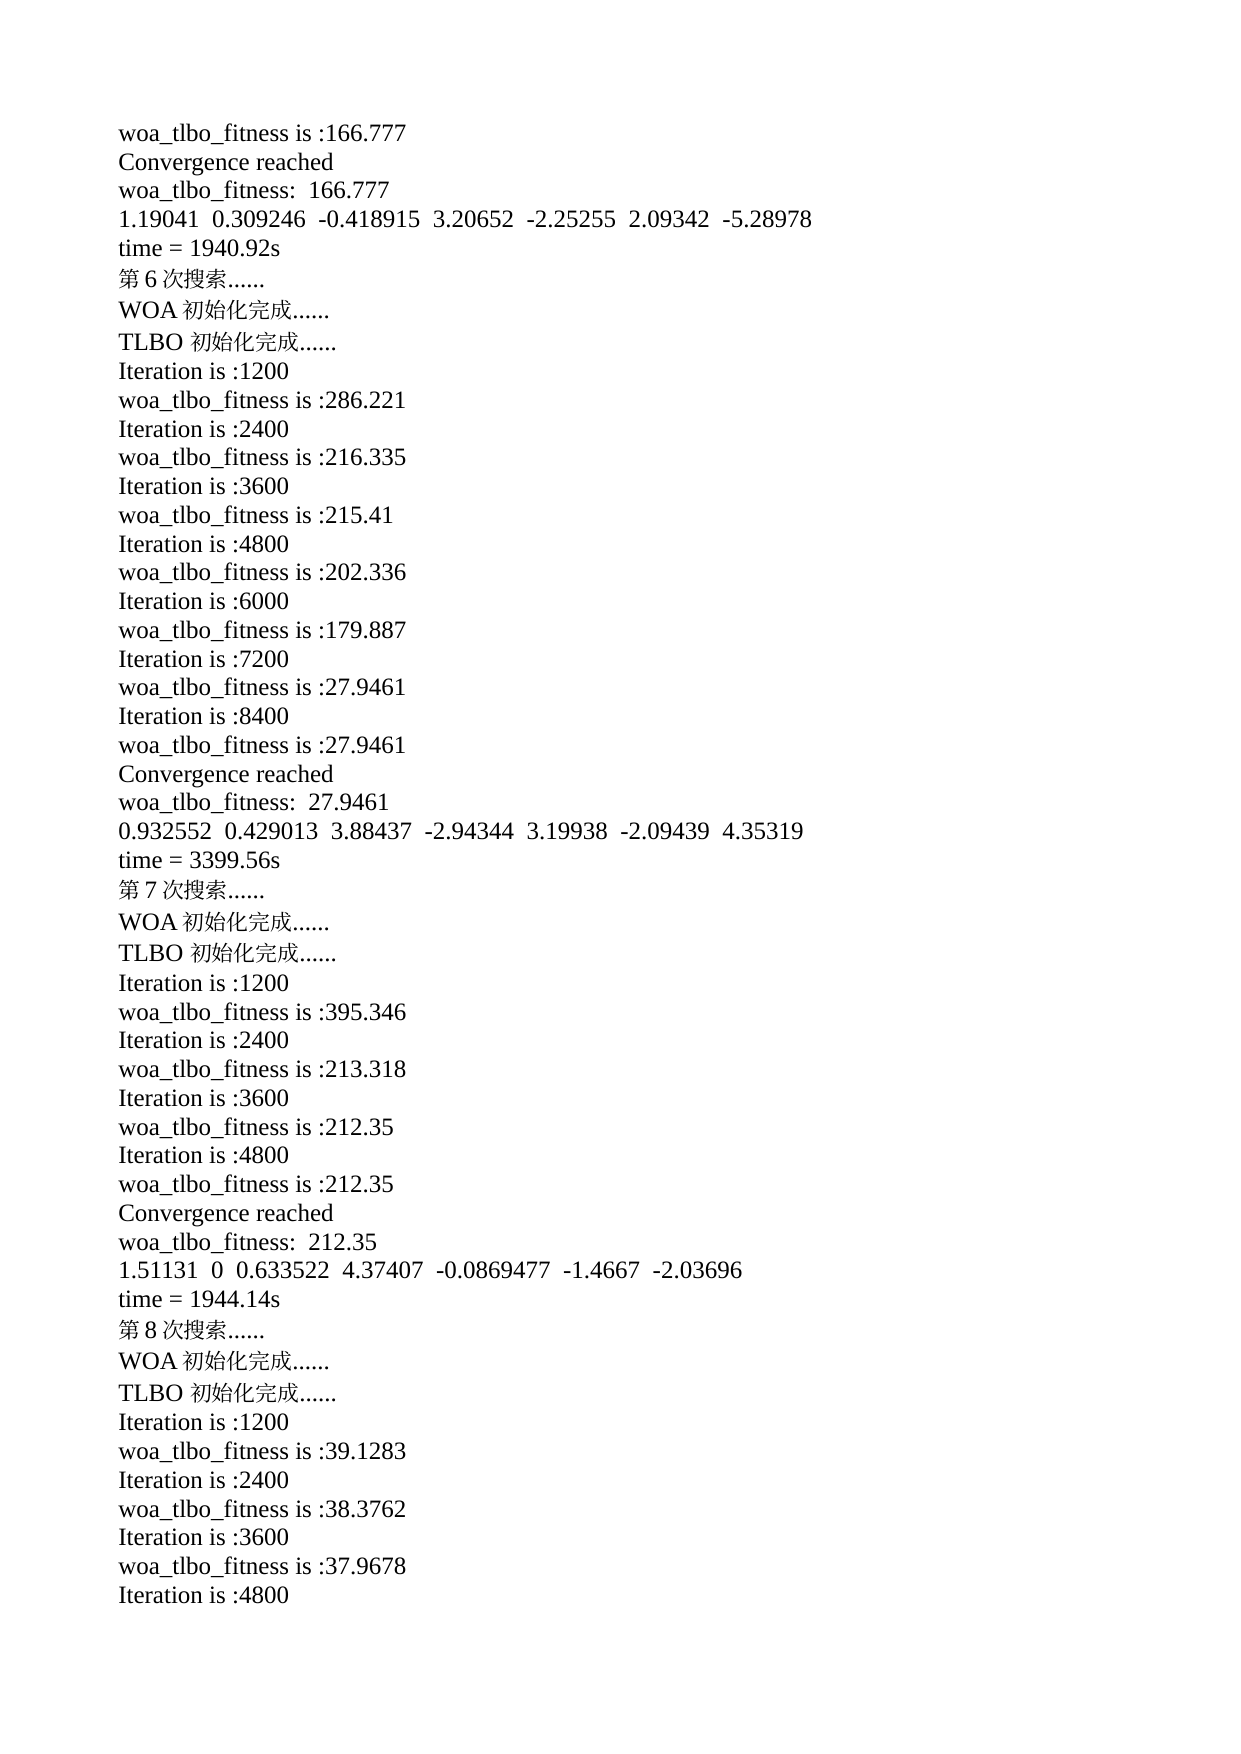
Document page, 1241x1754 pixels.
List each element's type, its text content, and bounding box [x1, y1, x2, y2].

text Iteration is :4800 [118, 1580, 1122, 1609]
text woa_tlbo_fitness is :27.9461 [118, 730, 1122, 759]
text woa_tlbo_fitness is :212.35 [118, 1112, 1122, 1141]
text time = 1944.14s [118, 1284, 1122, 1313]
text Iteration is :1200 [118, 356, 1122, 385]
text woa_tlbo_fitness: 212.35 [118, 1227, 1122, 1256]
text Iteration is :1200 [118, 1407, 1122, 1436]
text 1.19041 0.309246 -0.418915 3.20652 -2.25255 2.09342 -5.28978 [118, 204, 1122, 233]
text 第6次搜索...... [118, 262, 1122, 293]
text woa_tlbo_fitness is :166.777 [118, 118, 1122, 147]
text Iteration is :7200 [118, 644, 1122, 672]
text woa_tlbo_fitness is :212.35 [118, 1169, 1122, 1198]
text woa_tlbo_fitness is :39.1283 [118, 1436, 1122, 1465]
text Convergence reached [118, 1198, 1122, 1227]
text Iteration is :6000 [118, 586, 1122, 615]
text Iteration is :4800 [118, 529, 1122, 557]
text Iteration is :2400 [118, 414, 1122, 442]
text woa_tlbo_fitness is :215.41 [118, 500, 1122, 529]
text WOA 初始化完成...... [118, 1344, 1122, 1376]
text TLBO 初始化完成...... [118, 937, 1122, 968]
text 第7次搜索...... [118, 874, 1122, 905]
text woa_tlbo_fitness is :27.9461 [118, 672, 1122, 701]
text time = 1940.92s [118, 233, 1122, 262]
text TLBO 初始化完成...... [118, 1376, 1122, 1407]
text Convergence reached [118, 759, 1122, 787]
text Convergence reached [118, 147, 1122, 176]
text woa_tlbo_fitness is :213.318 [118, 1054, 1122, 1083]
text WOA 初始化完成...... [118, 905, 1122, 937]
text woa_tlbo_fitness is :216.335 [118, 442, 1122, 471]
text 第8次搜索...... [118, 1313, 1122, 1344]
text 0.932552 0.429013 3.88437 -2.94344 3.19938 -2.09439 4.35319 [118, 816, 1122, 845]
text woa_tlbo_fitness is :179.887 [118, 615, 1122, 644]
text woa_tlbo_fitness is :286.221 [118, 385, 1122, 414]
text Iteration is :2400 [118, 1465, 1122, 1494]
text Iteration is :1200 [118, 968, 1122, 997]
text woa_tlbo_fitness: 27.9461 [118, 787, 1122, 816]
text woa_tlbo_fitness is :395.346 [118, 997, 1122, 1026]
text Iteration is :8400 [118, 701, 1122, 730]
text TLBO 初始化完成...... [118, 325, 1122, 356]
text woa_tlbo_fitness is :37.9678 [118, 1551, 1122, 1580]
text Iteration is :4800 [118, 1141, 1122, 1169]
text woa_tlbo_fitness is :202.336 [118, 557, 1122, 586]
text time = 3399.56s [118, 845, 1122, 874]
text woa_tlbo_fitness is :38.3762 [118, 1494, 1122, 1522]
text Iteration is :2400 [118, 1026, 1122, 1054]
text Iteration is :3600 [118, 1083, 1122, 1112]
text woa_tlbo_fitness: 166.777 [118, 176, 1122, 204]
text WOA 初始化完成...... [118, 293, 1122, 325]
text Iteration is :3600 [118, 1522, 1122, 1551]
text 1.51131 0 0.633522 4.37407 -0.0869477 -1.4667 -2.03696 [118, 1256, 1122, 1284]
text Iteration is :3600 [118, 471, 1122, 500]
